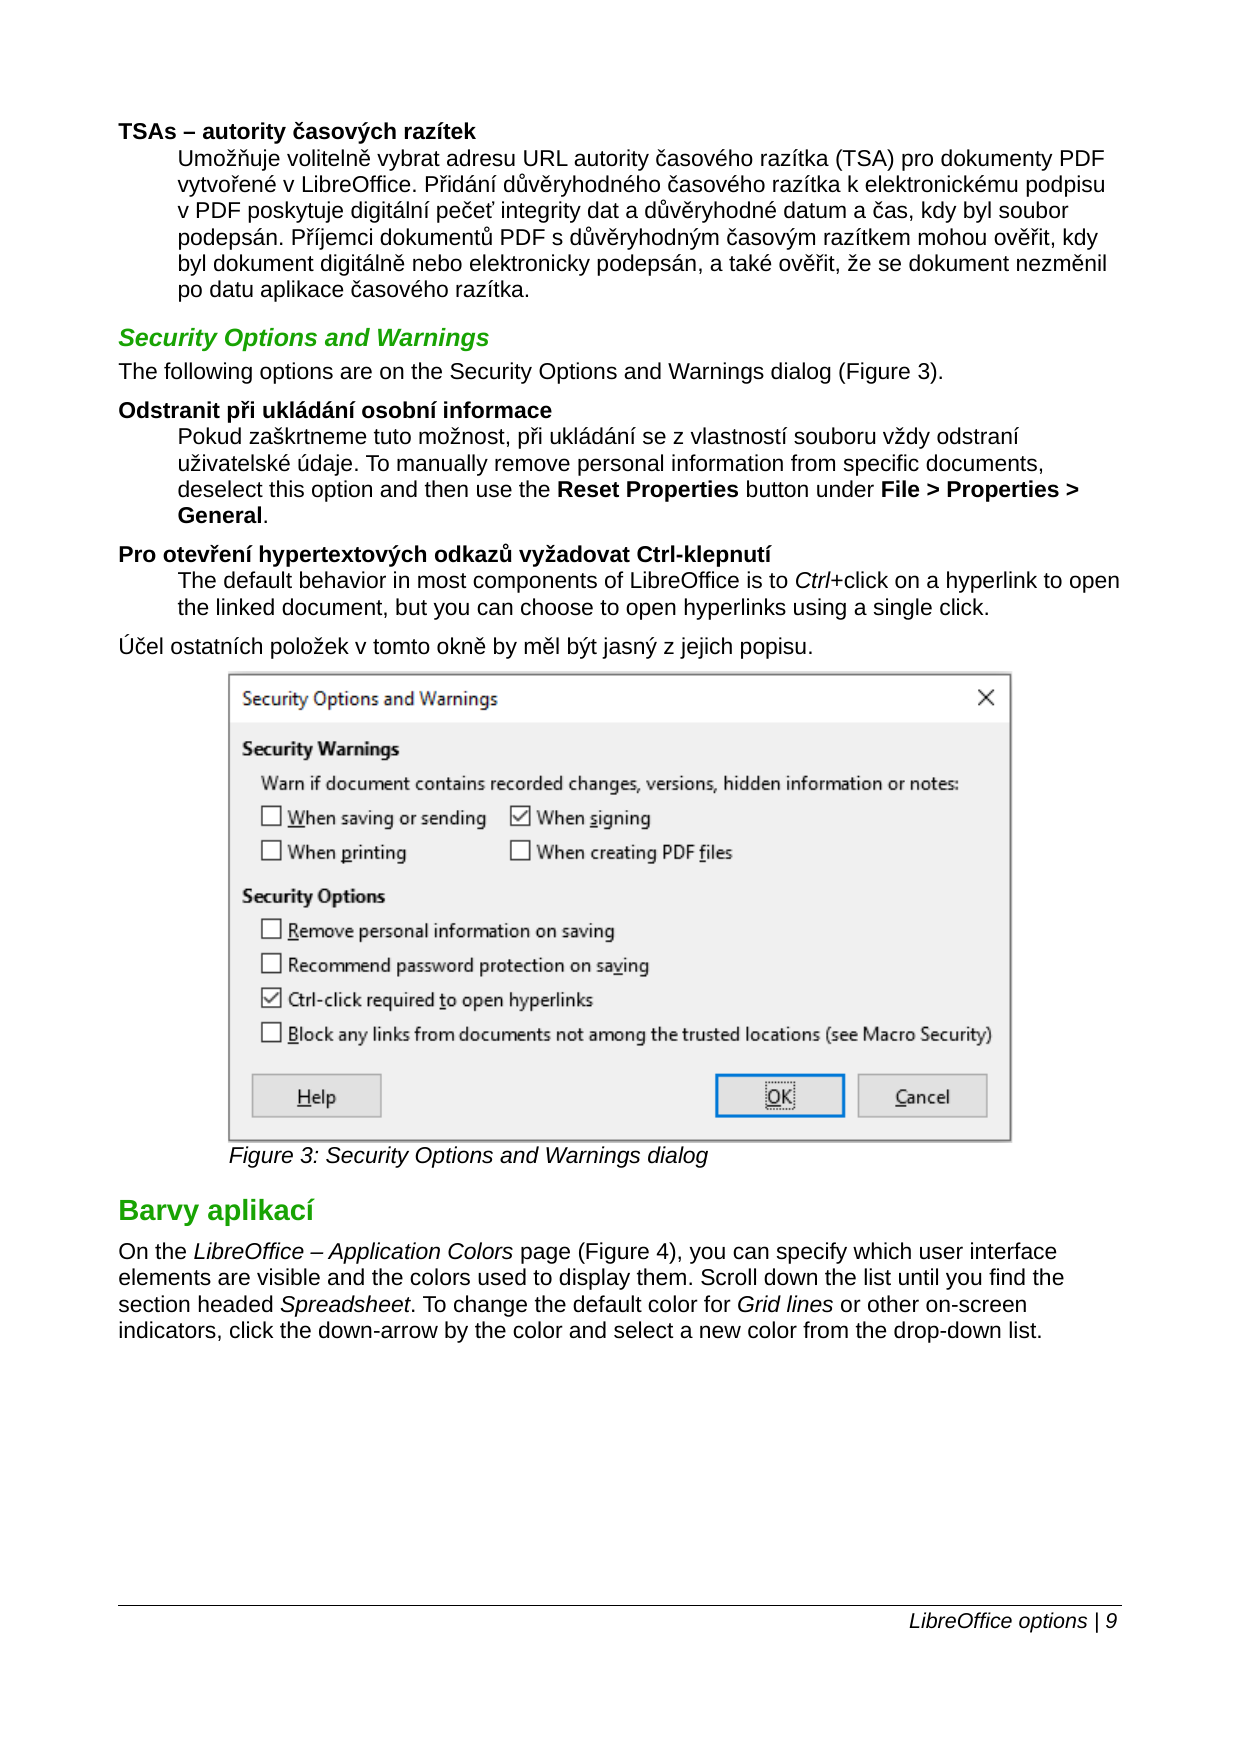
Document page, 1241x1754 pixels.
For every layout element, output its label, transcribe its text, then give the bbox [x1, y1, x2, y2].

text On the LibreOffice – Application Colors page (Figure 4), you can specify which user interface elements are visible and the colors used to display them. Scroll down the list until you find the section headed Spreadsheet. To change the default color for Grid lines or other on-screen indicators, click the down-arrow by the color and select a new color from the drop-down list. [118, 1238, 1122, 1343]
picture [227, 671, 1013, 1143]
text Pokud zaškrtneme tuto možnost, při ukládání se z vlastností souboru vždy odstraní uživatelské údaje. To manually remove personal information from specific documents, deselect this option and then use the Reset Properties button under File > Properties > General. [177, 423, 1122, 528]
text Účel ostatních položek v tomto okně by měl být jasný z jejich popisu. [118, 633, 1122, 659]
text The default behavior in most components of LibreOffice is to Ctrl+click on a hyperlink to open the linked document, but you can choose to open hyperlinks using a single click. [177, 567, 1122, 620]
text Odstranit při ukládání osobní informace [118, 397, 1122, 423]
text Pro otevření hypertextových odkazů vyžadovat Ctrl-klepnutí [118, 541, 1122, 567]
subtitle Security Options and Warnings [118, 323, 1122, 352]
text The following options are on the Security Options and Warnings dialog (Figure 3). [118, 358, 1122, 384]
text Figure 3: Security Options and Warnings dialog [229, 1143, 1012, 1169]
subtitle Barvy aplikací [118, 1192, 1122, 1226]
text TSAs – autority časových razítek [118, 118, 1122, 144]
text Umožňuje volitelně vybrat adresu URL autority časového razítka (TSA) pro dokumenty PDF vytvořené v LibreOffice. Přidání důvěryhodného časového razítka k elektronickému podpisu v PDF poskytuje digitální pečeť integrity dat a důvěryhodné datum a čas, kdy byl soubor podepsán. Příjemci dokumentů PDF s důvěryhodným časovým razítkem mohou ověřit, kdy byl dokument digitálně nebo elektronicky podepsán, a také ověřit, že se dokument nezměnil po datu aplikace časového razítka. [177, 144, 1122, 303]
